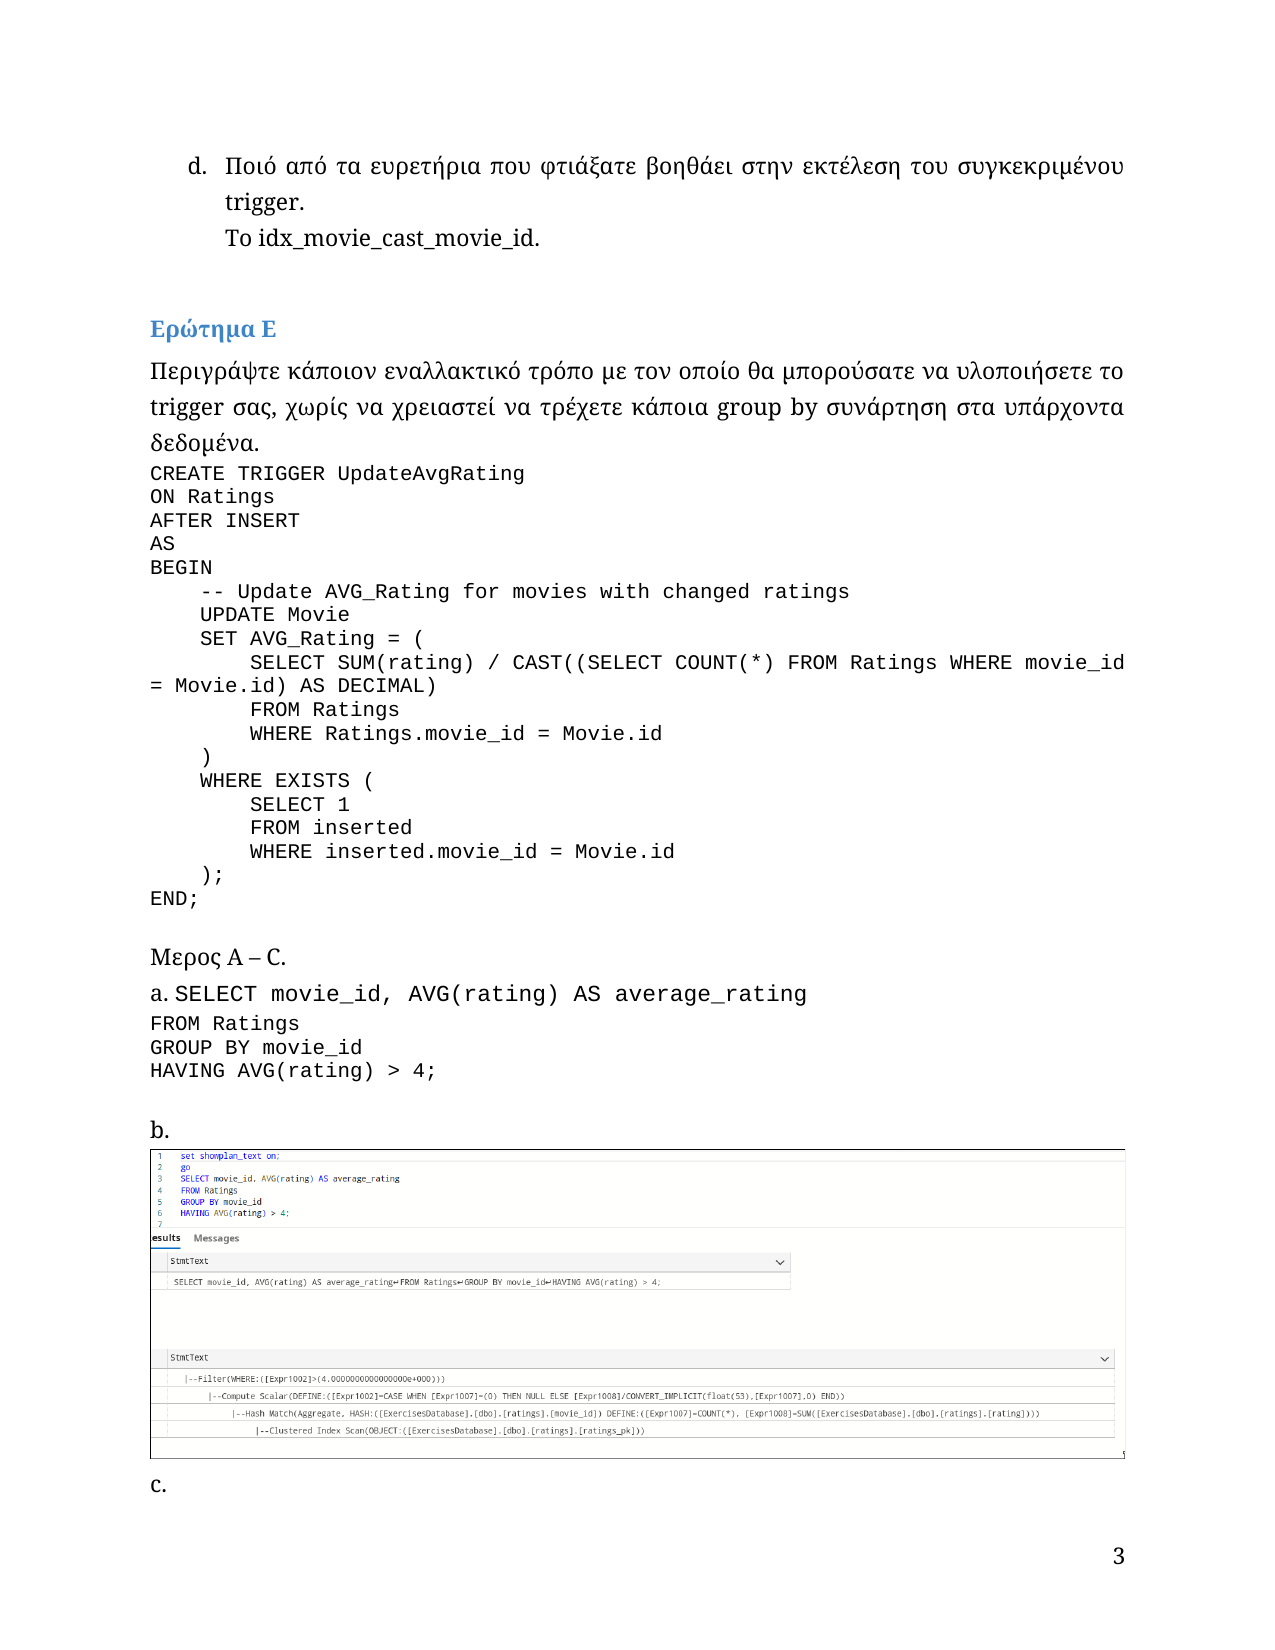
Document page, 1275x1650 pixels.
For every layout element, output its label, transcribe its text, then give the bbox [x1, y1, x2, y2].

text SELECT SUM(rating) / CAST((SELECT COUNT(*) FROM Ratings WHERE movie_id = Movie.id) AS DECIMAL) [150, 652, 1125, 699]
text AS [150, 533, 1125, 557]
text ON Ratings [150, 486, 1125, 510]
text END; [150, 888, 1125, 912]
text FROM Ratings [150, 1013, 1125, 1037]
text -- Update AVG_Rating for movies with changed ratings [150, 581, 1125, 604]
text FROM Ratings [150, 699, 1125, 723]
text WHERE inserted.movie_id = Movie.id [150, 841, 1125, 864]
text a. SELECT movie_id, AVG(rating) AS average_rating [150, 977, 1125, 1008]
picture [150, 1149, 1125, 1459]
text FROM inserted [150, 817, 1125, 841]
text ) [150, 746, 1125, 770]
text BEGIN [150, 557, 1125, 581]
text WHERE EXISTS ( [150, 770, 1125, 793]
text HAVING AVG(rating) > 4; [150, 1061, 1125, 1084]
text CREATE TRIGGER UpdateAvgRating [150, 462, 1125, 486]
text Μερος Α – C. [150, 941, 1125, 972]
list Το idx_movie_cast_movie_id. [187, 222, 1125, 253]
text UPDATE Movie [150, 604, 1125, 628]
text AFTER INSERT [150, 510, 1125, 533]
text c. [150, 1459, 1125, 1499]
list Ποιό από τα ευρετήρια που φτιάξατε βοηθάει στην εκτέλεση του συγκεκριμένου trigger. [187, 150, 1125, 217]
text SET AVG_Rating = ( [150, 628, 1125, 652]
text WHERE Ratings.movie_id = Movie.id [150, 723, 1125, 746]
text Περιγράψτε κάποιον εναλλακτικό τρόπο με τον οποίο θα μπορούσατε να υλοποιήσετε το trigger σας, χωρίς να χρειαστεί να τρέχετε κάποια group by συνάρτηση στα υπάρχοντα δεδομένα. [150, 355, 1125, 458]
text SELECT 1 [150, 793, 1125, 817]
text b. [150, 1114, 1125, 1145]
text GROUP BY movie_id [150, 1037, 1125, 1061]
subtitle Ερώτημα Ε [150, 312, 1125, 344]
text ); [150, 864, 1125, 888]
